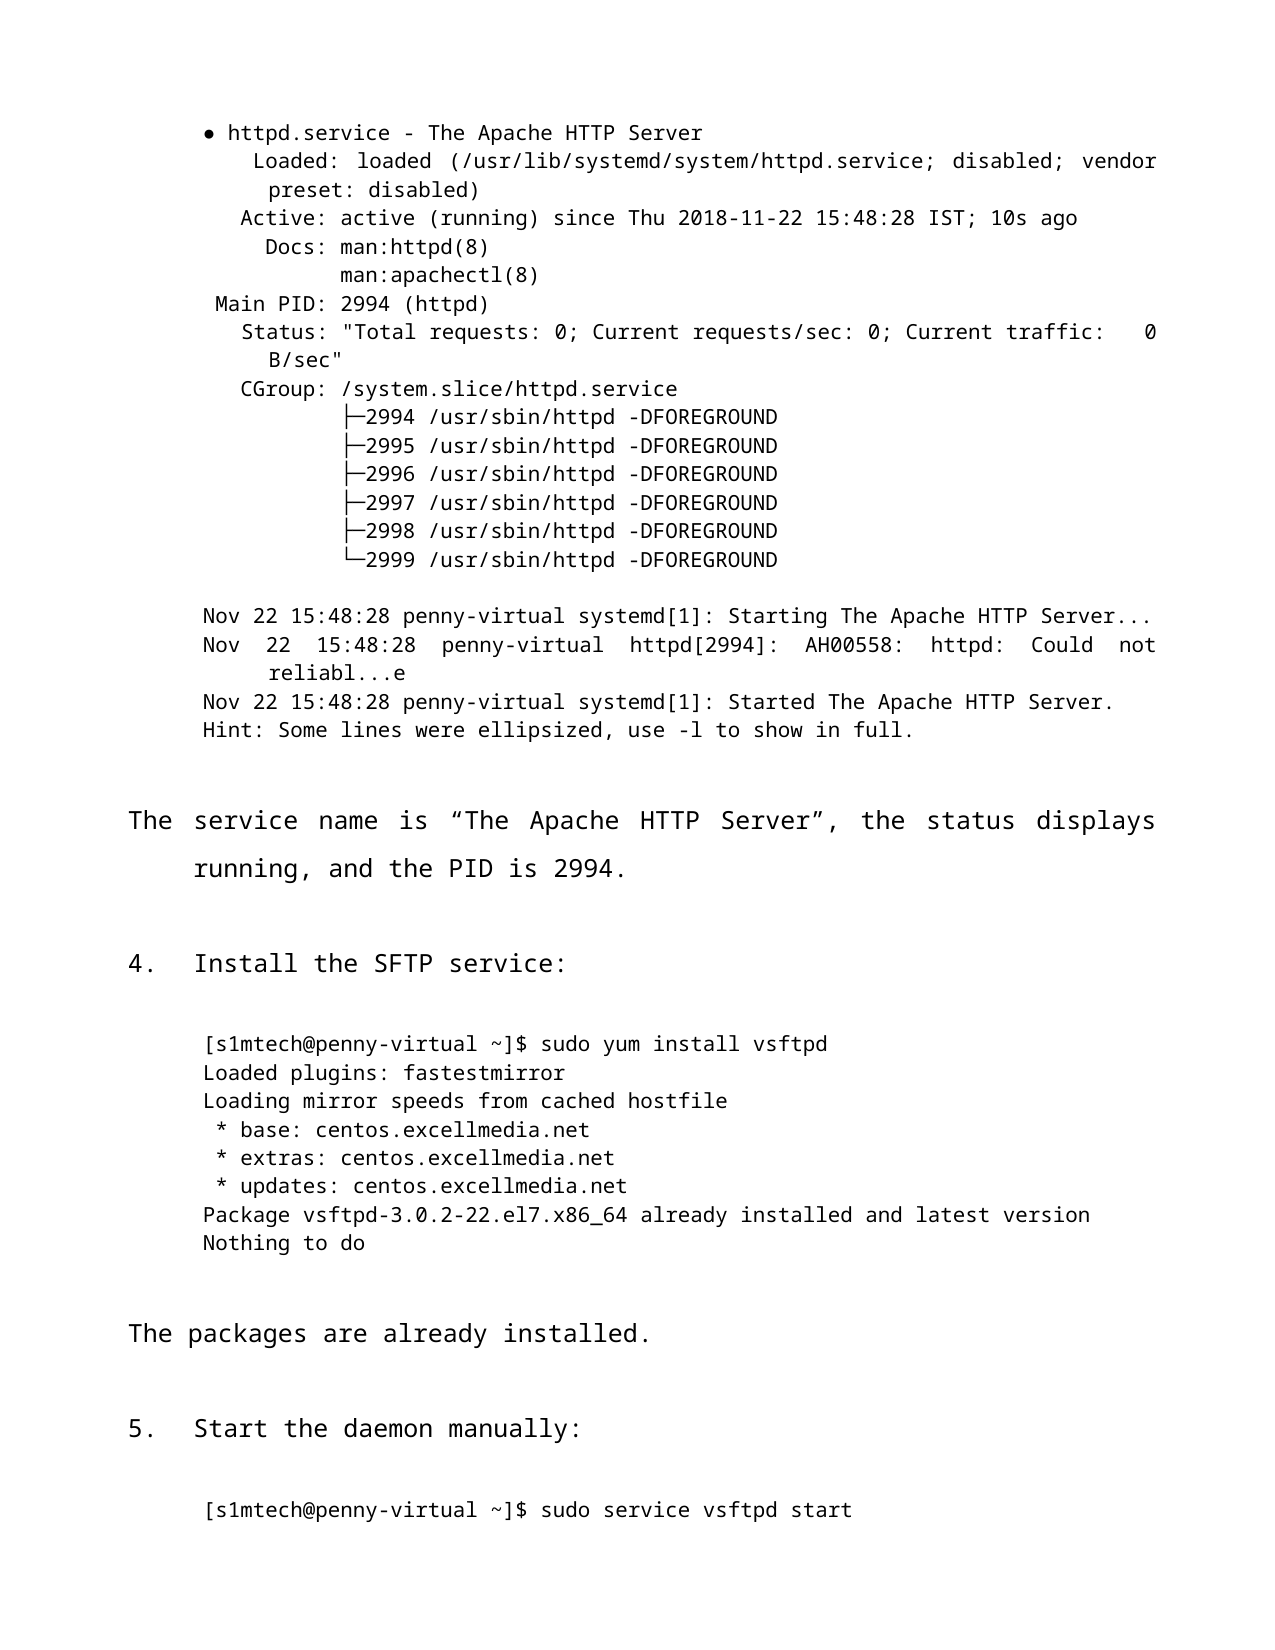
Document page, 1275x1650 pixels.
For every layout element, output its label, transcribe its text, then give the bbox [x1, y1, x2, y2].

text └─2999 /usr/sbin/httpd -DFOREGROUND [203, 545, 1157, 573]
text man:apachectl(8) [203, 260, 1157, 289]
text Package vsftpd-3.0.2-22.el7.x86_64 already installed and latest version [203, 1200, 1157, 1228]
list Install the SFTP service: [128, 934, 1157, 982]
text ├─2996 /usr/sbin/httpd -DFOREGROUND [203, 459, 1157, 488]
text Docs: man:httpd(8) [203, 232, 1157, 260]
text * updates: centos.excellmedia.net [203, 1172, 1157, 1200]
text The packages are already installed. [128, 1304, 1157, 1352]
text * extras: centos.excellmedia.net [203, 1143, 1157, 1172]
text ● httpd.service - The Apache HTTP Server [203, 118, 1157, 147]
text ├─2998 /usr/sbin/httpd -DFOREGROUND [203, 516, 1157, 545]
text Active: active (running) since Thu 2018-11-22 15:48:28 IST; 10s ago [203, 203, 1157, 232]
text Hint: Some lines were ellipsized, use -l to show in full. [203, 715, 1157, 744]
text Nothing to do [203, 1228, 1157, 1257]
text CGroup: /system.slice/httpd.service [203, 374, 1157, 402]
text * base: centos.excellmedia.net [203, 1115, 1157, 1143]
text [s1mtech@penny-virtual ~]$ sudo service vsftpd start [203, 1495, 1157, 1523]
text Main PID: 2994 (httpd) [203, 289, 1157, 317]
text ├─2995 /usr/sbin/httpd -DFOREGROUND [203, 431, 1157, 459]
text Loaded plugins: fastestmirror [203, 1058, 1157, 1086]
text Nov 22 15:48:28 penny-virtual systemd[1]: Started The Apache HTTP Server. [203, 687, 1157, 715]
text Nov 22 15:48:28 penny-virtual systemd[1]: Starting The Apache HTTP Server... [203, 602, 1157, 630]
text The service name is “The Apache HTTP Server”, the status displays running, and the PID is 2994. [128, 791, 1157, 887]
list Start the daemon manually: [128, 1400, 1157, 1447]
text ├─2997 /usr/sbin/httpd -DFOREGROUND [203, 488, 1157, 516]
text [s1mtech@penny-virtual ~]$ sudo yum install vsftpd [203, 1029, 1157, 1058]
text Status: "Total requests: 0; Current requests/sec: 0; Current traffic: 0 B/sec" [203, 317, 1157, 374]
text Loaded: loaded (/usr/lib/systemd/system/httpd.service; disabled; vendor preset: disabled) [203, 147, 1157, 203]
text Loading mirror speeds from cached hostfile [203, 1086, 1157, 1115]
text Nov 22 15:48:28 penny-virtual httpd[2994]: AH00558: httpd: Could not reliabl...e [203, 630, 1157, 687]
text ├─2994 /usr/sbin/httpd -DFOREGROUND [203, 402, 1157, 431]
